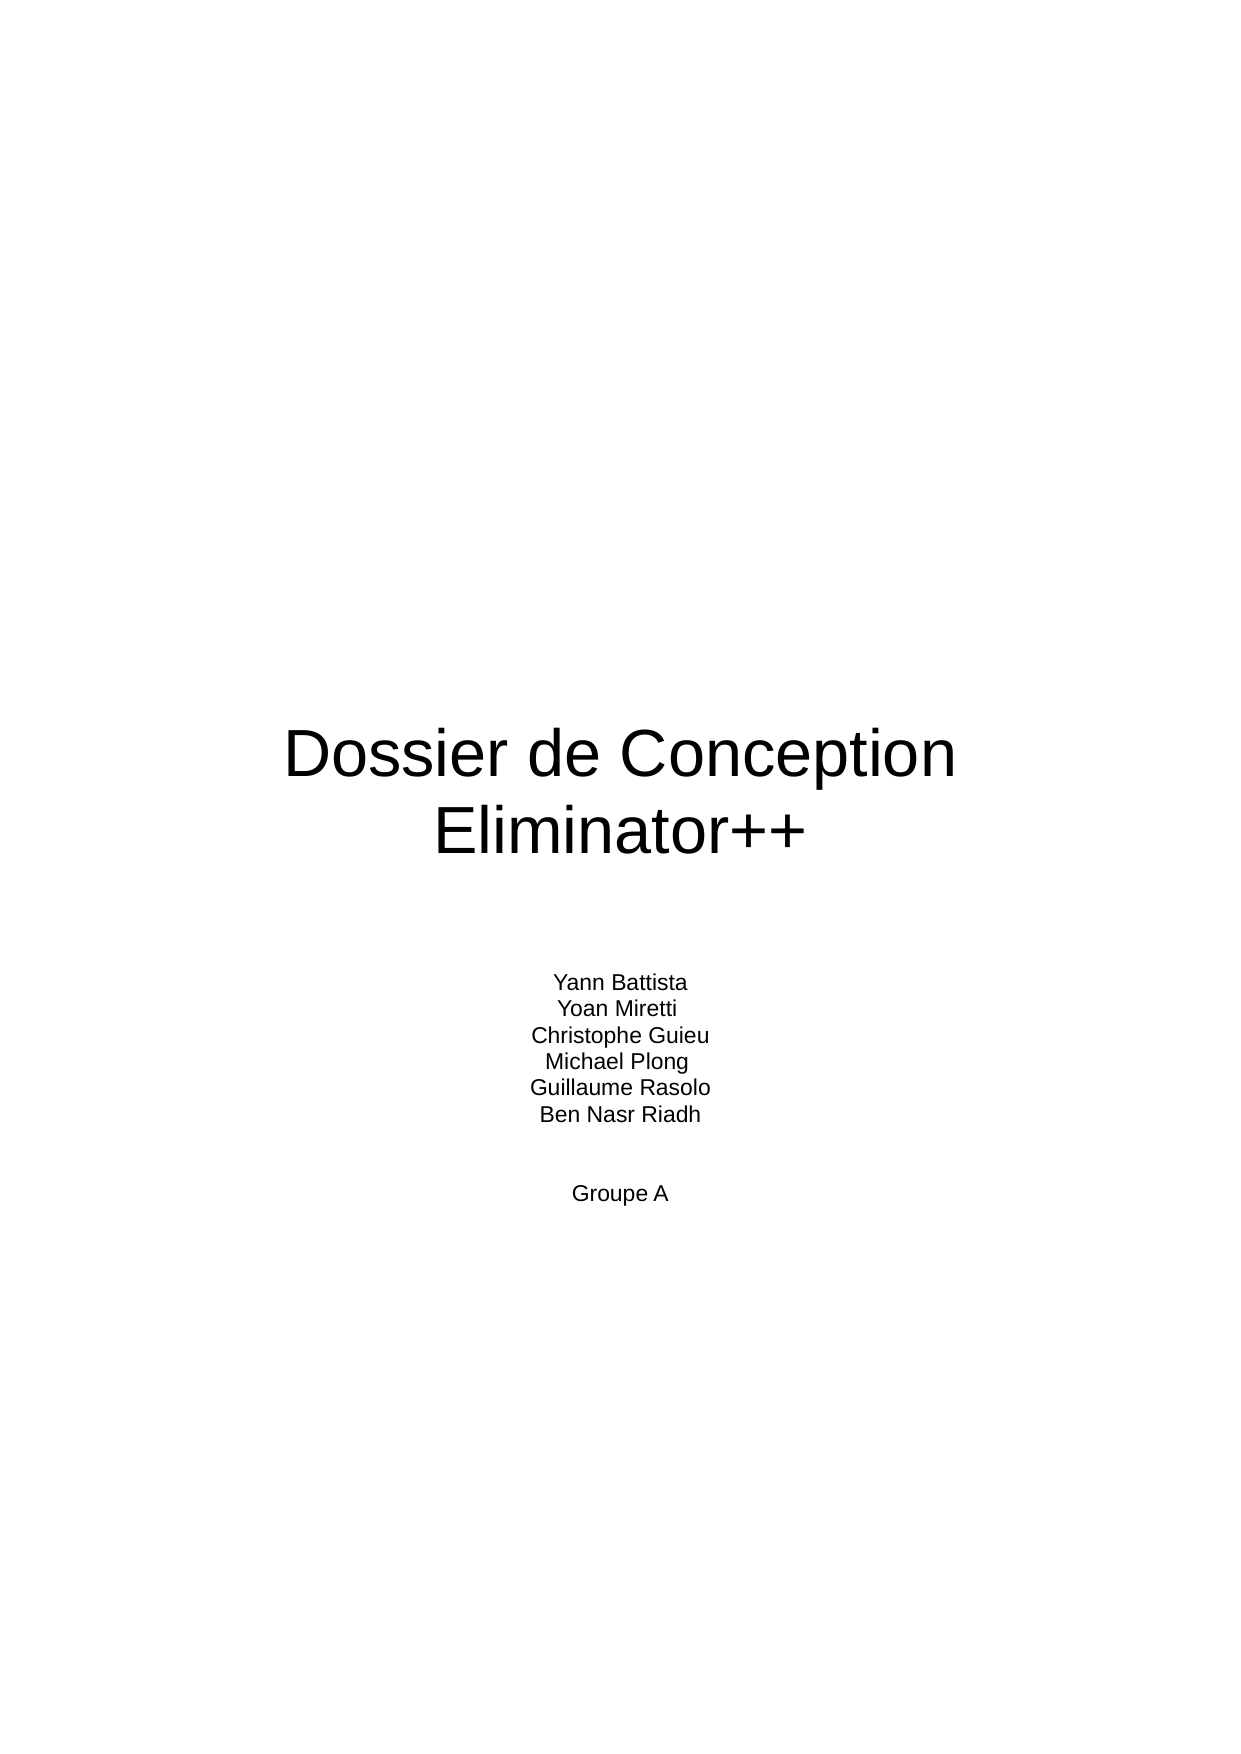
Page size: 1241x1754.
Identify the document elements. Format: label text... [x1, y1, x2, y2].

text Ben Nasr Riadh [118, 1101, 1122, 1127]
text Groupe A [118, 1180, 1122, 1206]
text Michael Plong [118, 1048, 1122, 1074]
subtitle Dossier de Conception Eliminator++ [118, 714, 1122, 867]
text Guillaume Rasolo [118, 1074, 1122, 1101]
text Yann Battista [118, 969, 1122, 995]
text Christophe Guieu [118, 1022, 1122, 1048]
text Yoan Miretti [118, 995, 1122, 1022]
